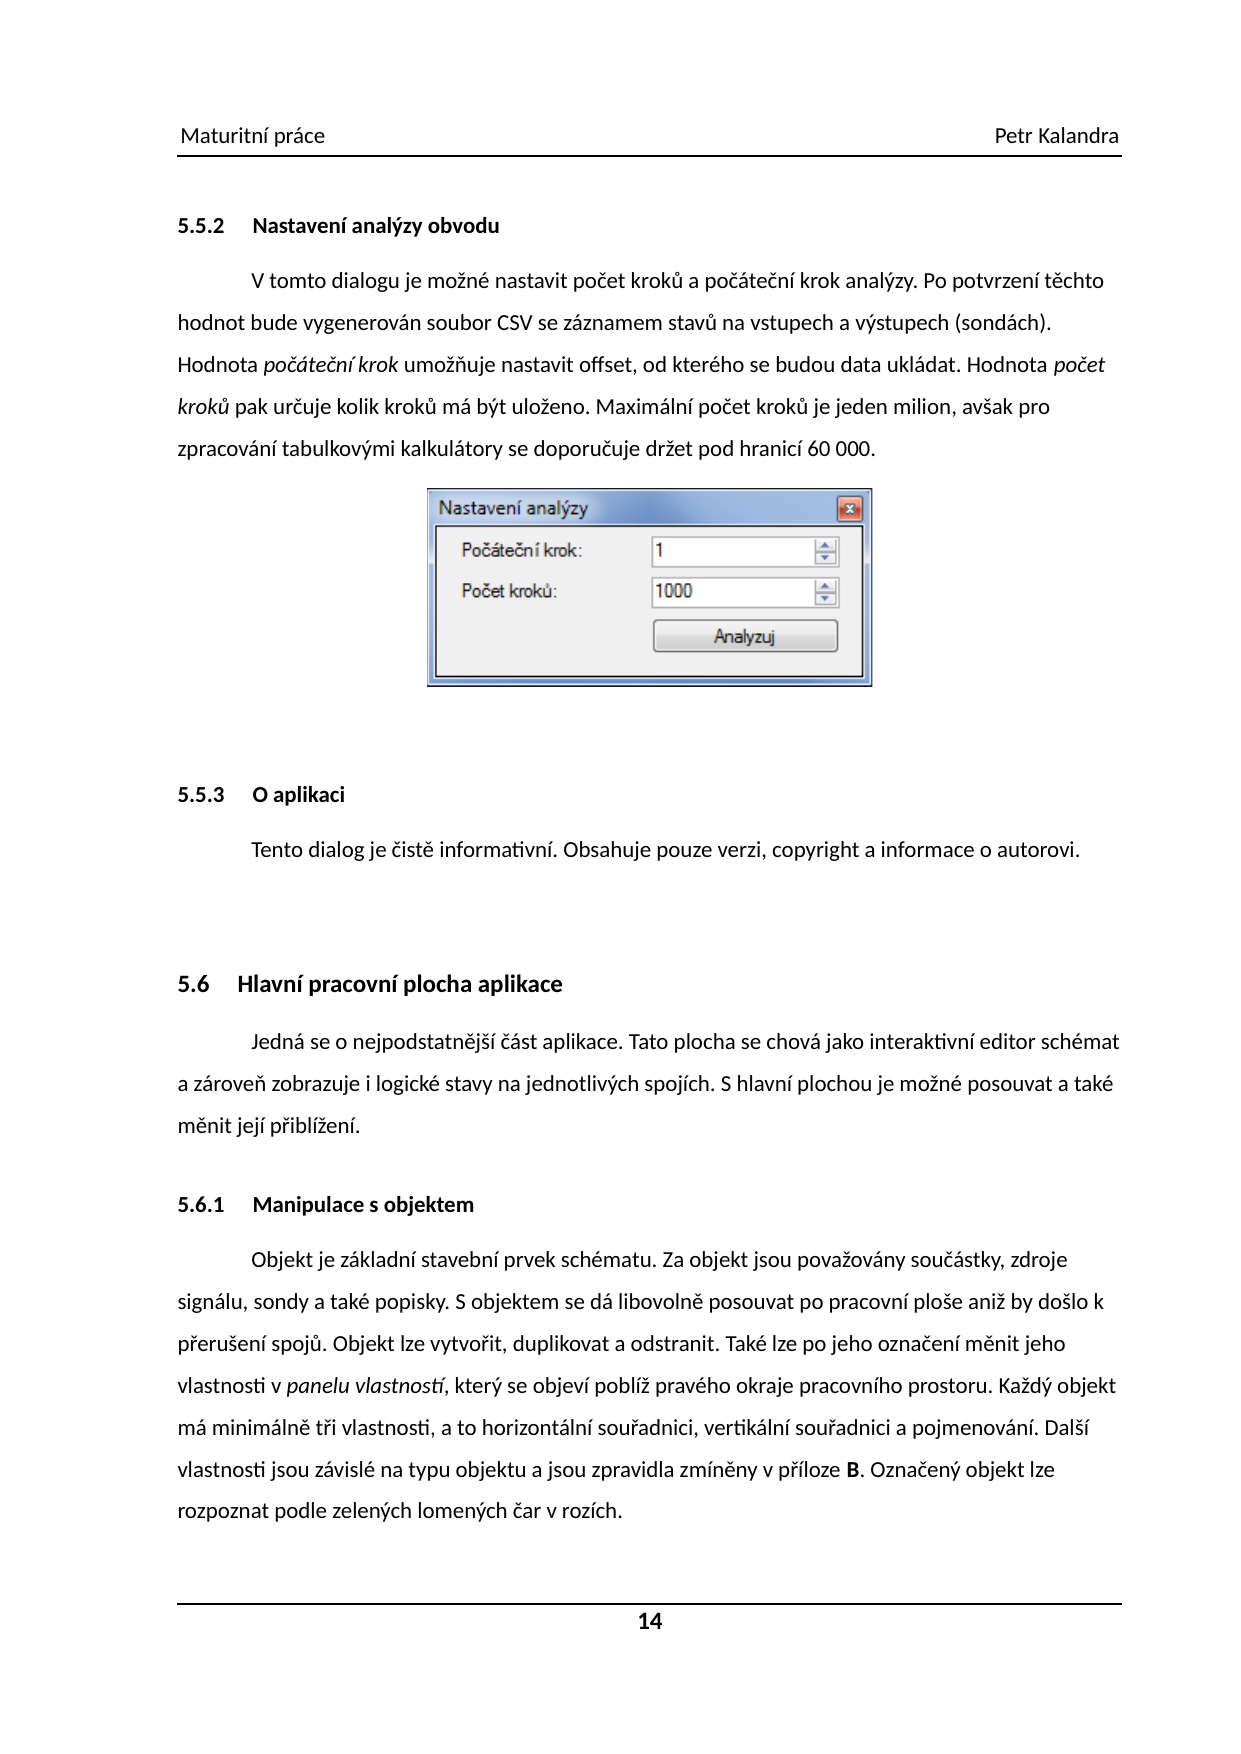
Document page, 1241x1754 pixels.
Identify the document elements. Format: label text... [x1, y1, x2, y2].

subtitle 5.5.2 Nastavení analýzy obvodu [177, 211, 1122, 239]
text Tento dialog je čistě informativní. Obsahuje pouze verzi, copyright a informace o autorovi. [177, 835, 1122, 863]
subtitle 5.6.1 Manipulace s objektem [177, 1190, 1122, 1218]
subtitle 5.6 Hlavní pracovní plocha aplikace [177, 969, 1122, 999]
subtitle 5.5.3 O aplikaci [177, 780, 1122, 808]
text Objekt je základní stavební prvek schématu. Za objekt jsou považovány součástky, zdroje signálu, sondy a také popisky. S objektem se dá libovolně posouvat po pracovní ploše aniž by došlo k přerušení spojů. Objekt lze vytvořit, duplikovat a odstranit. Také lze po jeho označení měnit jeho vlastnosti v panelu vlastností, který se objeví poblíž pravého okraje pracovního prostoru. Každý objekt má minimálně tři vlastnosti, a to horizontální souřadnici, vertikální souřadnici a pojmenování. Další vlastnosti jsou závislé na typu objektu a jsou zpravidla zmíněny v příloze B. Označený objekt lze rozpoznat podle zelených lomených čar v rozích. [177, 1245, 1122, 1525]
picture [427, 488, 873, 687]
text Jedná se o nejpodstatnější část aplikace. Tato plocha se chová jako interaktivní editor schémat a zároveň zobrazuje i logické stavy na jednotlivých spojích. S hlavní plochou je možné posouvat a také měnit její přiblížení. [177, 1027, 1122, 1139]
text V tomto dialogu je možné nastavit počet kroků a počáteční krok analýzy. Po potvrzení těchto hodnot bude vygenerován soubor CSV se záznamem stavů na vstupech a výstupech (sondách). Hodnota počáteční krok umožňuje nastavit offset, od kterého se budou data ukládat. Hodnota počet kroků pak určuje kolik kroků má být uloženo. Maximální počet kroků je jeden milion, avšak pro zpracování tabulkovými kalkulátory se doporučuje držet pod hranicí 60 000. [177, 266, 1122, 462]
